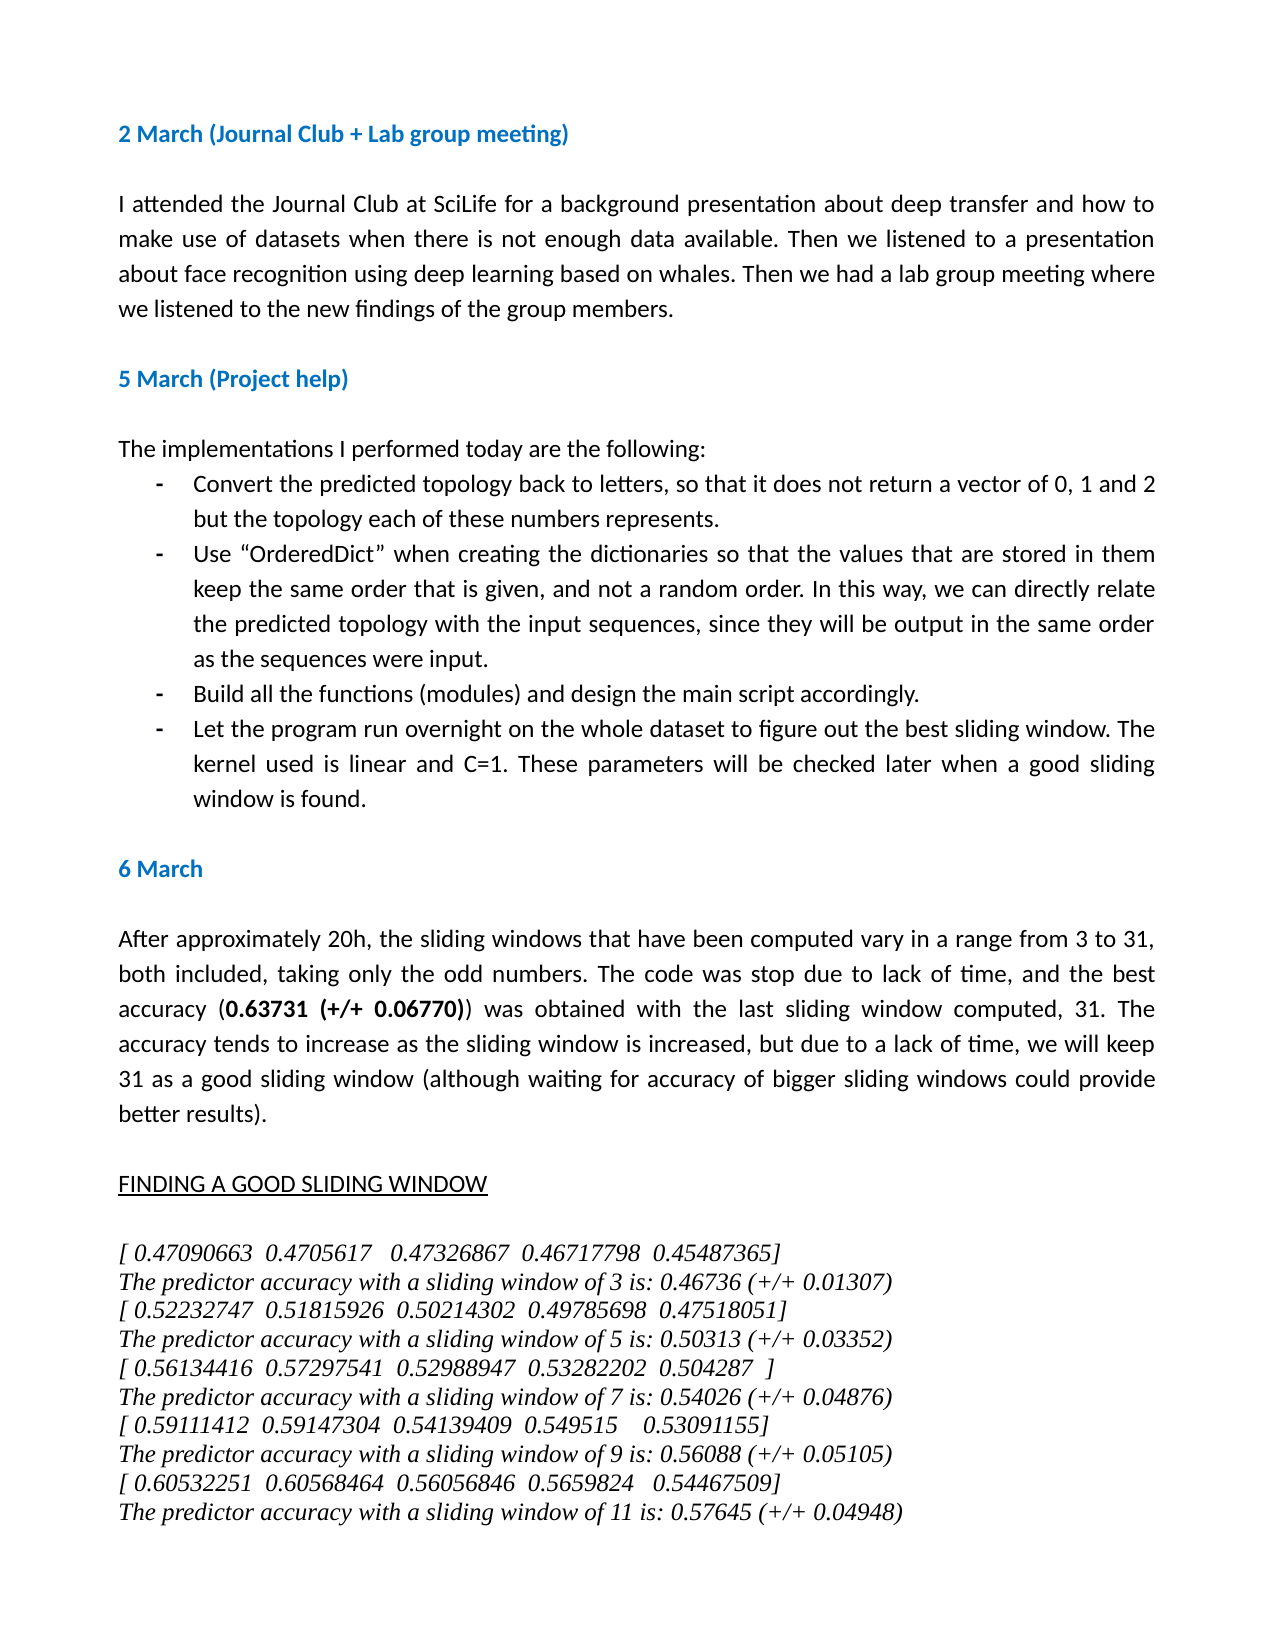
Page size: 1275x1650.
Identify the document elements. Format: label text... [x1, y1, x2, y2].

text [ 0.56134416 0.57297541 0.52988947 0.53282202 0.504287 ] [118, 1353, 1157, 1382]
list Let the program run overnight on the whole dataset to figure out the best sliding window. The kernel used is linear and C=1. These parameters will be checked later when a good sliding window is found. [156, 713, 1157, 814]
text The predictor accuracy with a sliding window of 3 is: 0.46736 (+/+ 0.01307) [118, 1267, 1157, 1296]
text [ 0.59111412 0.59147304 0.54139409 0.549515 0.53091155] [118, 1411, 1157, 1439]
text After approximately 20h, the sliding windows that have been computed vary in a range from 3 to 31, both included, taking only the odd numbers. The code was stop due to lack of time, and the best accuracy (0.63731 (+/+ 0.06770)) was obtained with the last sliding window computed, 31. The accuracy tends to increase as the sliding window is increased, but due to a lack of time, we will keep 31 as a good sliding window (although waiting for accuracy of bigger sliding windows could provide better results). [118, 923, 1157, 1129]
text 2 March (Journal Club + Lab group meeting) [118, 118, 1157, 149]
text The predictor accuracy with a sliding window of 5 is: 0.50313 (+/+ 0.03352) [118, 1324, 1157, 1353]
text [ 0.47090663 0.4705617 0.47326867 0.46717798 0.45487365] [118, 1238, 1157, 1267]
list Convert the predicted topology back to letters, so that it does not return a vector of 0, 1 and 2 but the topology each of these numbers represents. [156, 468, 1157, 534]
text The predictor accuracy with a sliding window of 11 is: 0.57645 (+/+ 0.04948) [118, 1497, 1157, 1526]
text I attended the Journal Club at SciLife for a background presentation about deep transfer and how to make use of datasets when there is not enough data available. Then we listened to a presentation about face recognition using deep learning based on whales. Then we had a lab group meeting where we listened to the new findings of the group members. [118, 188, 1157, 324]
text FINDING A GOOD SLIDING WINDOW [118, 1168, 1157, 1199]
list Build all the functions (modules) and design the main script accordingly. [156, 678, 1157, 709]
text [ 0.52232747 0.51815926 0.50214302 0.49785698 0.47518051] [118, 1296, 1157, 1324]
text The predictor accuracy with a sliding window of 9 is: 0.56088 (+/+ 0.05105) [118, 1439, 1157, 1468]
text [ 0.60532251 0.60568464 0.56056846 0.5659824 0.54467509] [118, 1468, 1157, 1497]
text The implementations I performed today are the following: [118, 433, 1157, 464]
text 6 March [118, 853, 1157, 884]
text 5 March (Project help) [118, 363, 1157, 394]
text The predictor accuracy with a sliding window of 7 is: 0.54026 (+/+ 0.04876) [118, 1382, 1157, 1411]
list Use “OrderedDict” when creating the dictionaries so that the values that are stored in them keep the same order that is given, and not a random order. In this way, we can directly relate the predicted topology with the input sequences, since they will be output in the same order as the sequences were input. [156, 538, 1157, 674]
